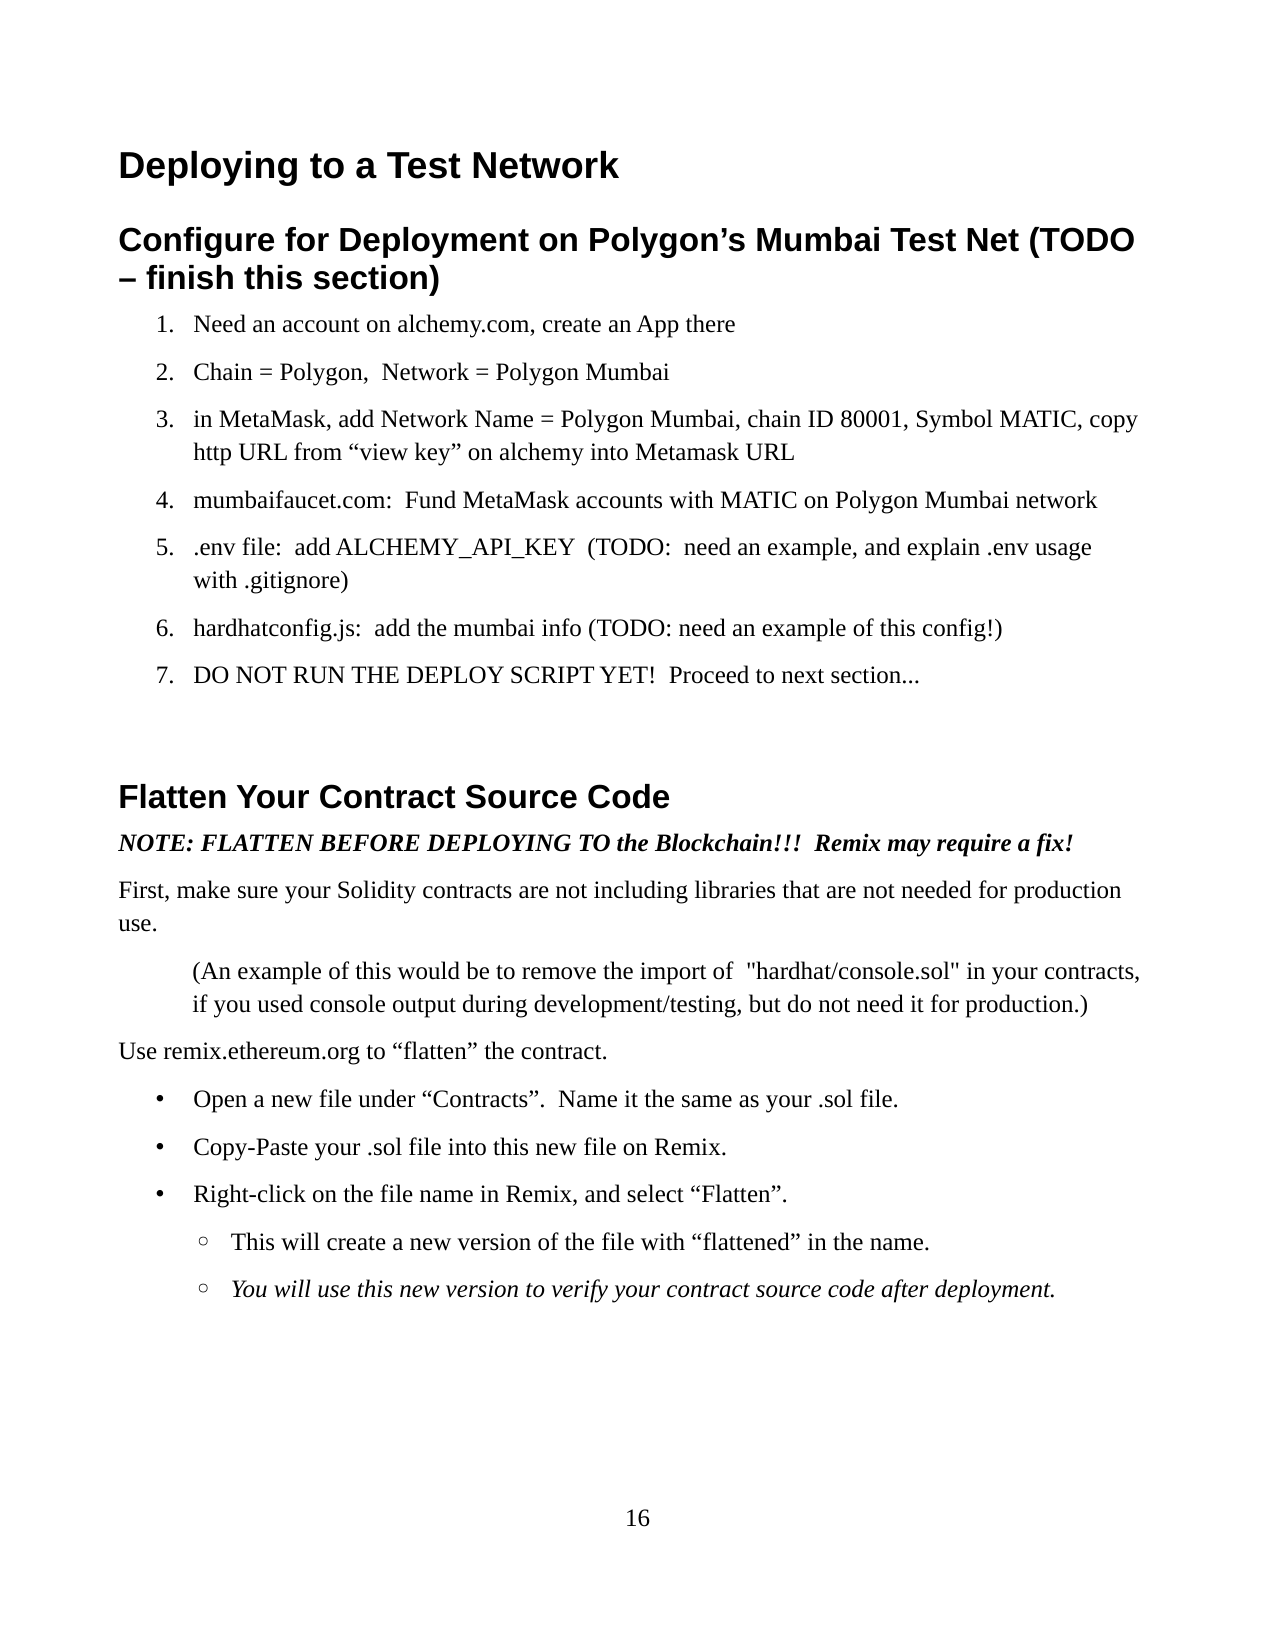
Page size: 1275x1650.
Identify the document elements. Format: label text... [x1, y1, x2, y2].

list Right-click on the file name in Remix, and select “Flatten”. [156, 1179, 1157, 1208]
list in MetaMask, add Network Name = Polygon Mumbai, chain ID 80001, Symbol MATIC, copy http URL from “view key” on alchemy into Metamask URL [156, 404, 1157, 466]
list mumbaifaucet.com: Fund MetaMask accounts with MATIC on Polygon Mumbai network [156, 485, 1157, 513]
list Open a new file under “Contracts”. Name it the same as your .sol file. [156, 1084, 1157, 1113]
subtitle Flatten Your Contract Source Code [118, 777, 1157, 815]
list You will use this new version to verify your contract source code after deployment. [193, 1274, 1157, 1303]
list Need an account on alchemy.com, create an App there [156, 309, 1157, 338]
list hardhatconfig.js: add the mumbai info (TODO: need an example of this config!) [156, 613, 1157, 642]
list This will create a new version of the file with “flattened” in the name. [193, 1227, 1157, 1256]
list .env file: add ALCHEMY_API_KEY (TODO: need an example, and explain .env usage with .gitignore) [156, 532, 1157, 594]
text NOTE: FLATTEN BEFORE DEPLOYING TO the Blockchain!!! Remix may require a fix! [118, 828, 1157, 856]
subtitle Deploying to a Test Network [118, 143, 1157, 186]
subtitle Configure for Deployment on Polygon’s Mumbai Test Net (TODO – finish this section) [118, 219, 1157, 296]
text Use remix.ethereum.org to “flatten” the contract. [118, 1036, 1157, 1065]
list DO NOT RUN THE DEPLOY SCRIPT YET! Proceed to next section... [156, 661, 1157, 689]
list Copy-Paste your .sol file into this new file on Remix. [156, 1132, 1157, 1160]
text (An example of this would be to remove the import of "hardhat/console.sol" in your contracts, if you used console output during development/testing, but do not need it for production.) [192, 956, 1157, 1018]
list Chain = Polygon, Network = Polygon Mumbai [156, 357, 1157, 385]
text First, make sure your Solidity contracts are not including libraries that are not needed for production use. [118, 875, 1157, 937]
